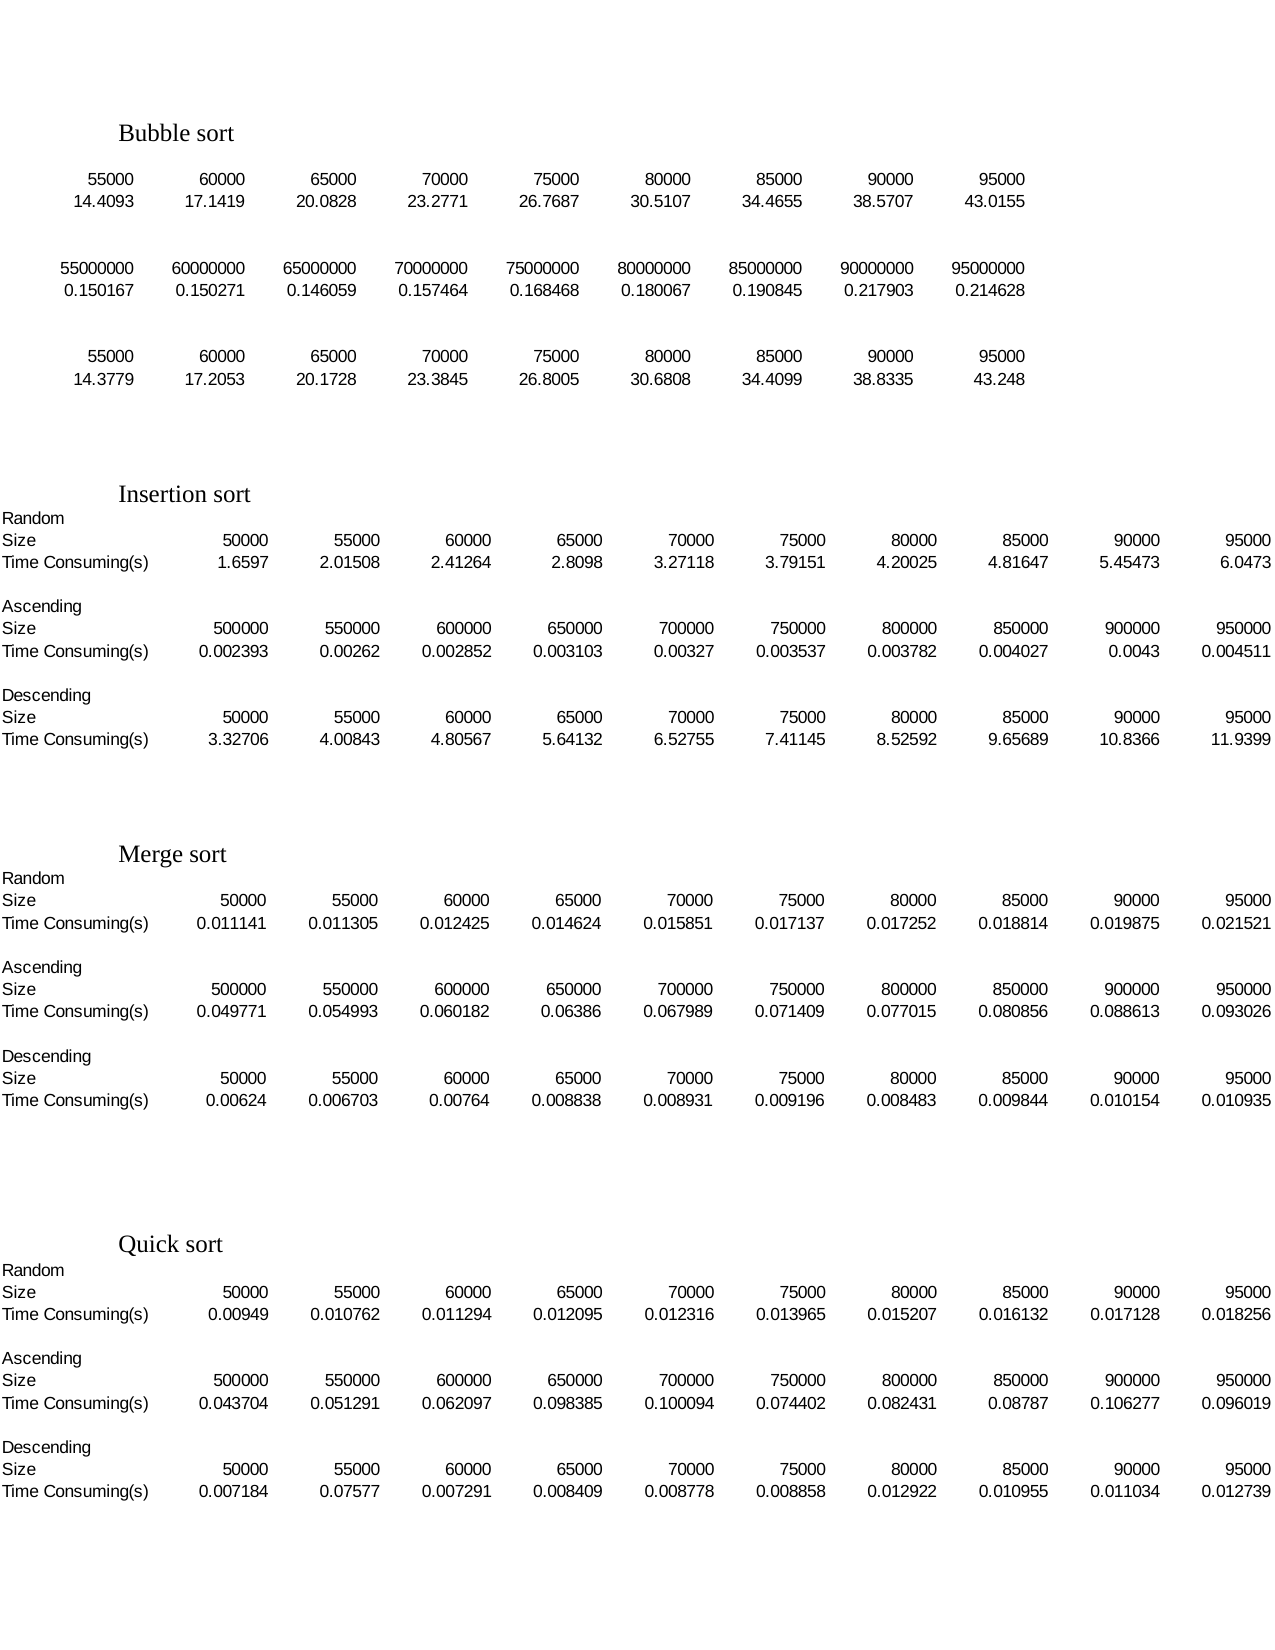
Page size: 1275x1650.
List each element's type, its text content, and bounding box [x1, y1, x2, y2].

text Quick sort [118, 1229, 1157, 1258]
text Bubble sort [118, 118, 1157, 147]
text Merge sort [118, 839, 1157, 868]
text Insertion sort [118, 479, 1157, 507]
